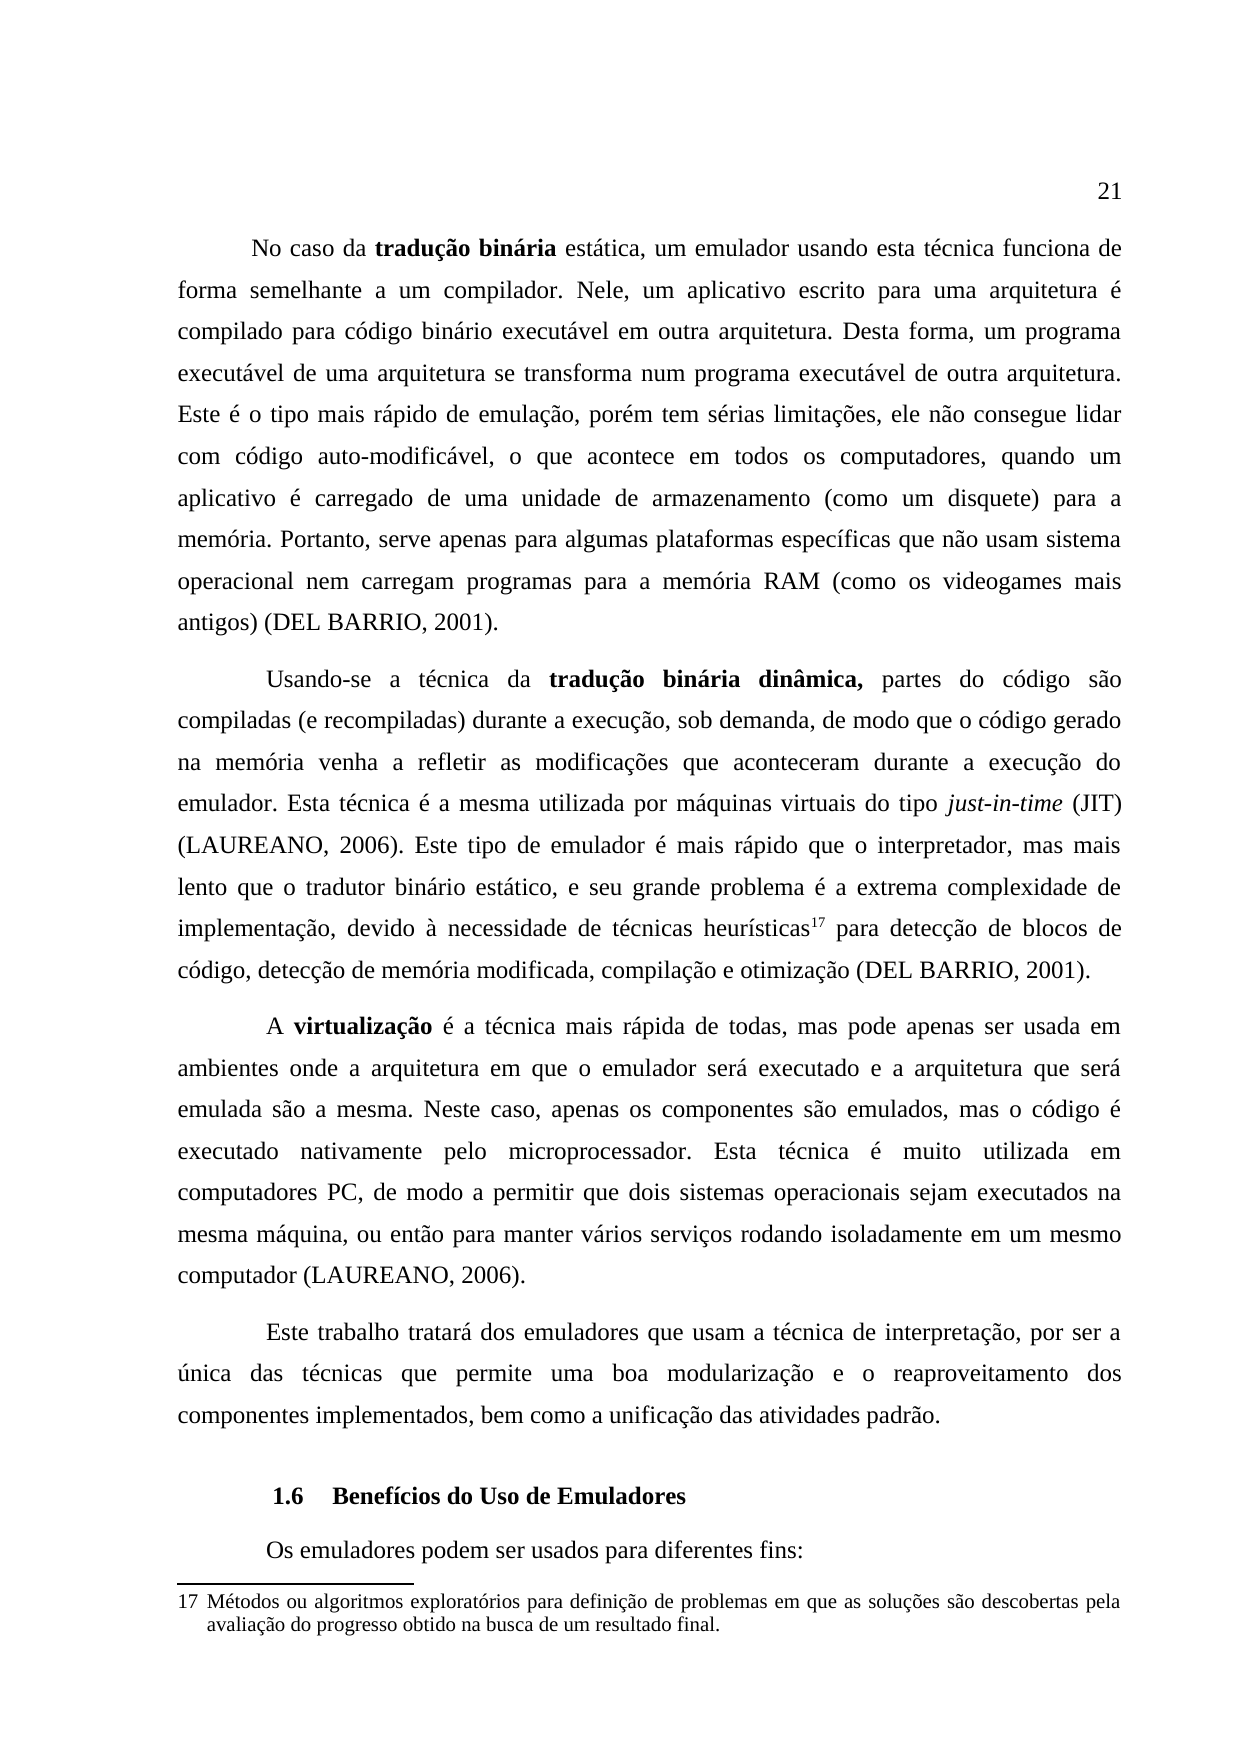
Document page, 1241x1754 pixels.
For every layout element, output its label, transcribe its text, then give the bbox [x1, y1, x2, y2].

text A virtualização é a técnica mais rápida de todas, mas pode apenas ser usada em ambientes onde a arquitetura em que o emulador será executado e a arquitetura que será emulada são a mesma. Neste caso, apenas os componentes são emulados, mas o código é executado nativamente pelo microprocessador. Esta técnica é muito utilizada em computadores PC, de modo a permitir que dois sistemas operacionais sejam executados na mesma máquina, ou então para manter vários serviços rodando isoladamente em um mesmo computador (LAUREANO, 2006). [177, 1012, 1122, 1289]
subtitle Benefícios do Uso de Emuladores [177, 1482, 1122, 1510]
text Os emuladores podem ser usados para diferentes fins: [177, 1536, 1122, 1564]
text Usando-se a técnica da tradução binária dinâmica, partes do código são compiladas (e recompiladas) durante a execução, sob demanda, de modo que o código gerado na memória venha a refletir as modificações que aconteceram durante a execução do emulador. Esta técnica é a mesma utilizada por máquinas virtuais do tipo just-in-time (JIT) (LAUREANO, 2006). Este tipo de emulador é mais rápido que o interpretador, mas mais lento que o tradutor binário estático, e seu grande problema é a extrema complexidade de implementação, devido à necessidade de técnicas heurísticas para detecção de blocos de código, detecção de memória modificada, compilação e otimização (DEL BARRIO, 2001). [177, 665, 1122, 983]
text Este trabalho tratará dos emuladores que usam a técnica de interpretação, por ser a única das técnicas que permite uma boa modularização e o reaproveitamento dos componentes implementados, bem como a unificação das atividades padrão. [177, 1318, 1122, 1429]
text Métodos ou algoritmos exploratórios para definição de problemas em que as soluções são descobertas pela avaliação do progresso obtido na busca de um resultado final. [177, 1589, 1122, 1636]
text No caso da tradução binária estática, um emulador usando esta técnica funciona de forma semelhante a um compilador. Nele, um aplicativo escrito para uma arquitetura é compilado para código binário executável em outra arquitetura. Desta forma, um programa executável de uma arquitetura se transforma num programa executável de outra arquitetura. Este é o tipo mais rápido de emulação, porém tem sérias limitações, ele não consegue lidar com código auto-modificável, o que acontece em todos os computadores, quando um aplicativo é carregado de uma unidade de armazenamento (como um disquete) para a memória. Portanto, serve apenas para algumas plataformas específicas que não usam sistema operacional nem carregam programas para a memória RAM (como os videogames mais antigos) (DEL BARRIO, 2001). [177, 234, 1122, 636]
